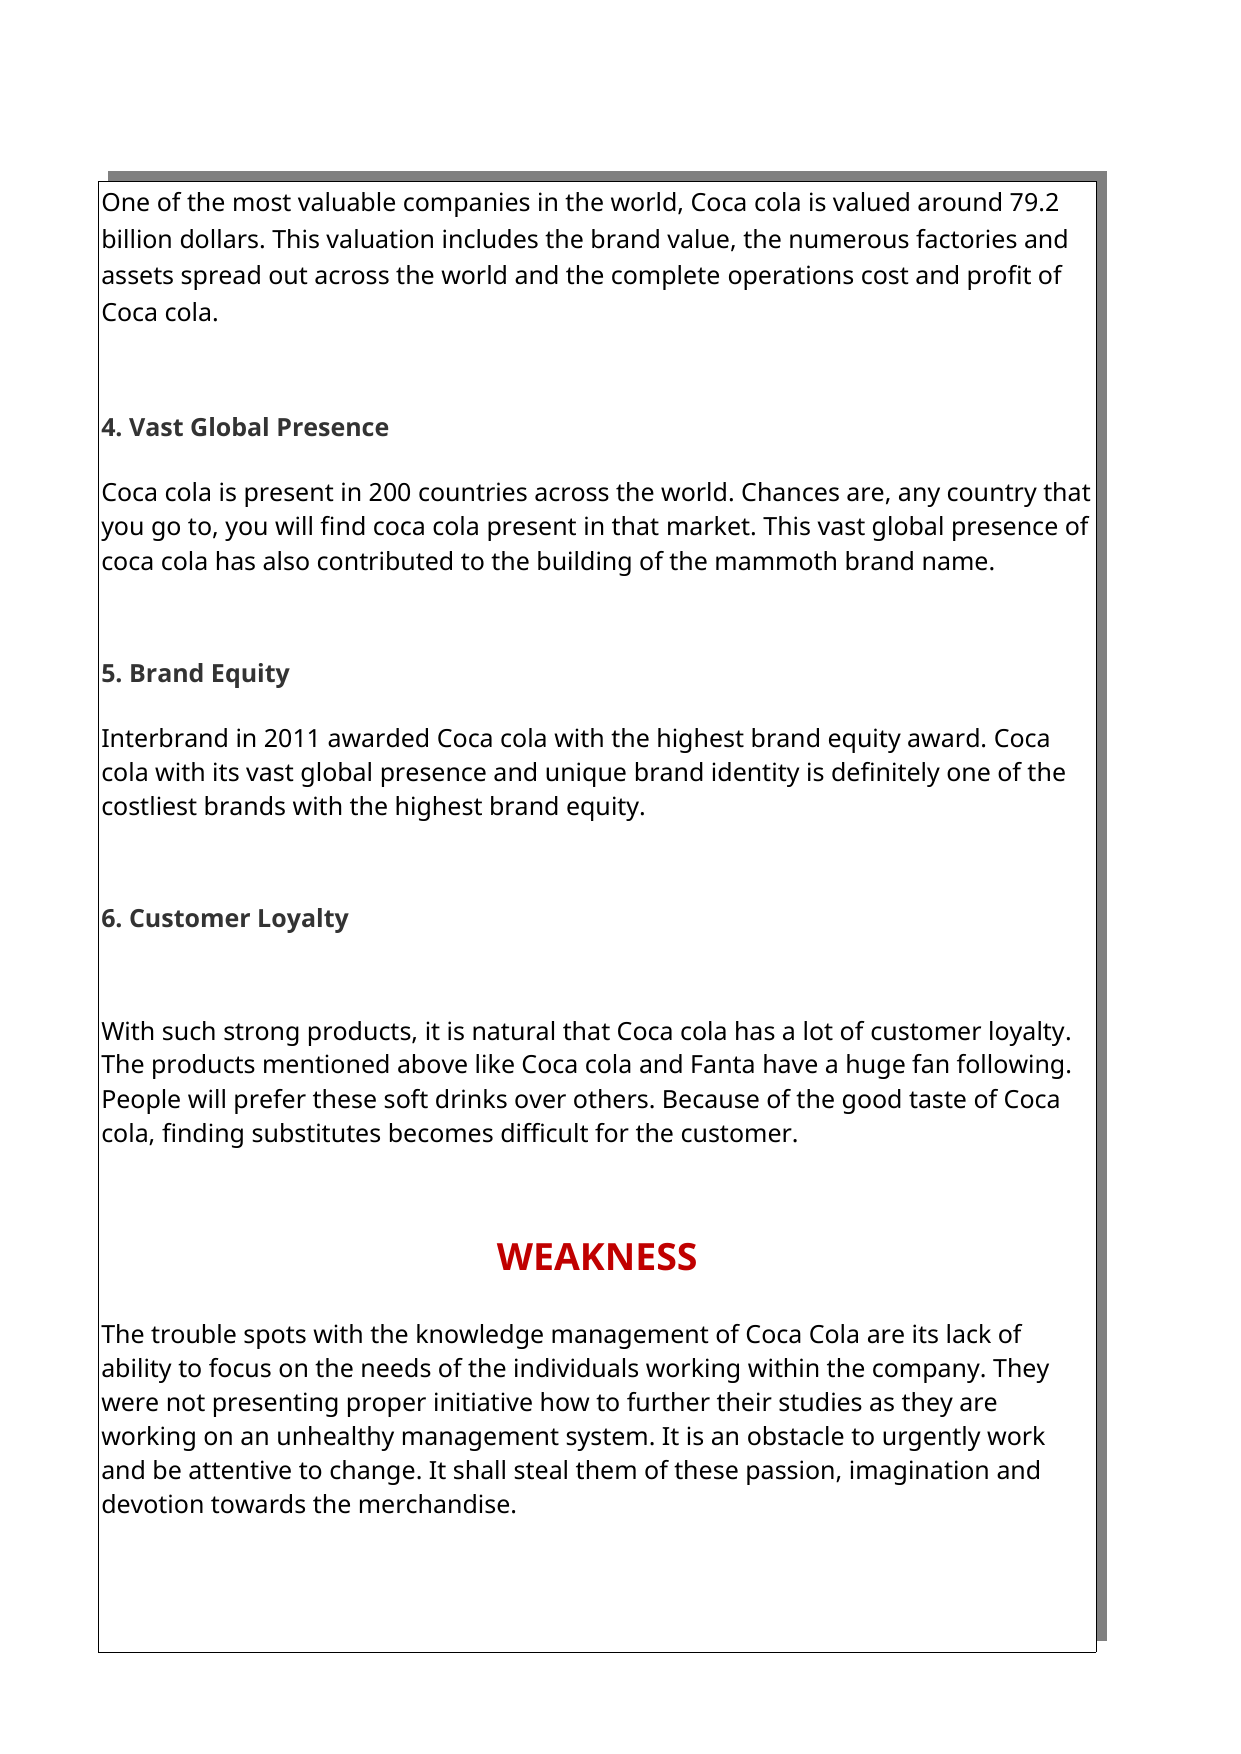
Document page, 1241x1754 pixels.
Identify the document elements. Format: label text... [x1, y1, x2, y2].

text Interbrand in 2011 awarded Coca cola with the highest brand equity award. Coca cola with its vast global presence and unique brand identity is definitely one of the costliest brands with the highest brand equity. [101, 721, 1093, 823]
text One of the most valuable companies in the world, Coca cola is valued around 79.2 billion dollars. This valuation includes the brand value, the numerous factories and assets spread out across the world and the complete operations cost and profit of Coca cola. [101, 184, 1093, 329]
text The trouble spots with the knowledge management of Coca Cola are its lack of ability to focus on the needs of the individuals working within the company. They were not presenting proper initiative how to further their studies as they are working on an unhealthy management system. It is an obstacle to urgently work and be attentive to change. It shall steal them of these passion, imagination and devotion towards the merchandise. [101, 1316, 1093, 1521]
text Coca cola is present in 200 countries across the world. Chances are, any country that you go to, you will find coca cola present in that market. This vast global presence of coca cola has also contributed to the building of the mammoth brand name. [101, 475, 1093, 577]
text 5. Brand Equity [101, 655, 1093, 689]
text With such strong products, it is natural that Coca cola has a lot of customer loyalty. The products mentioned above like Coca cola and Fanta have a huge fan following. People will prefer these soft drinks over others. Because of the good taste of Coca cola, finding substitutes becomes difficult for the customer. [101, 1013, 1093, 1149]
text 4. Vast Global Presence [101, 410, 1093, 444]
text 6. Customer Loyalty [101, 901, 1093, 935]
subtitle WEAKNESS [101, 1230, 1093, 1281]
